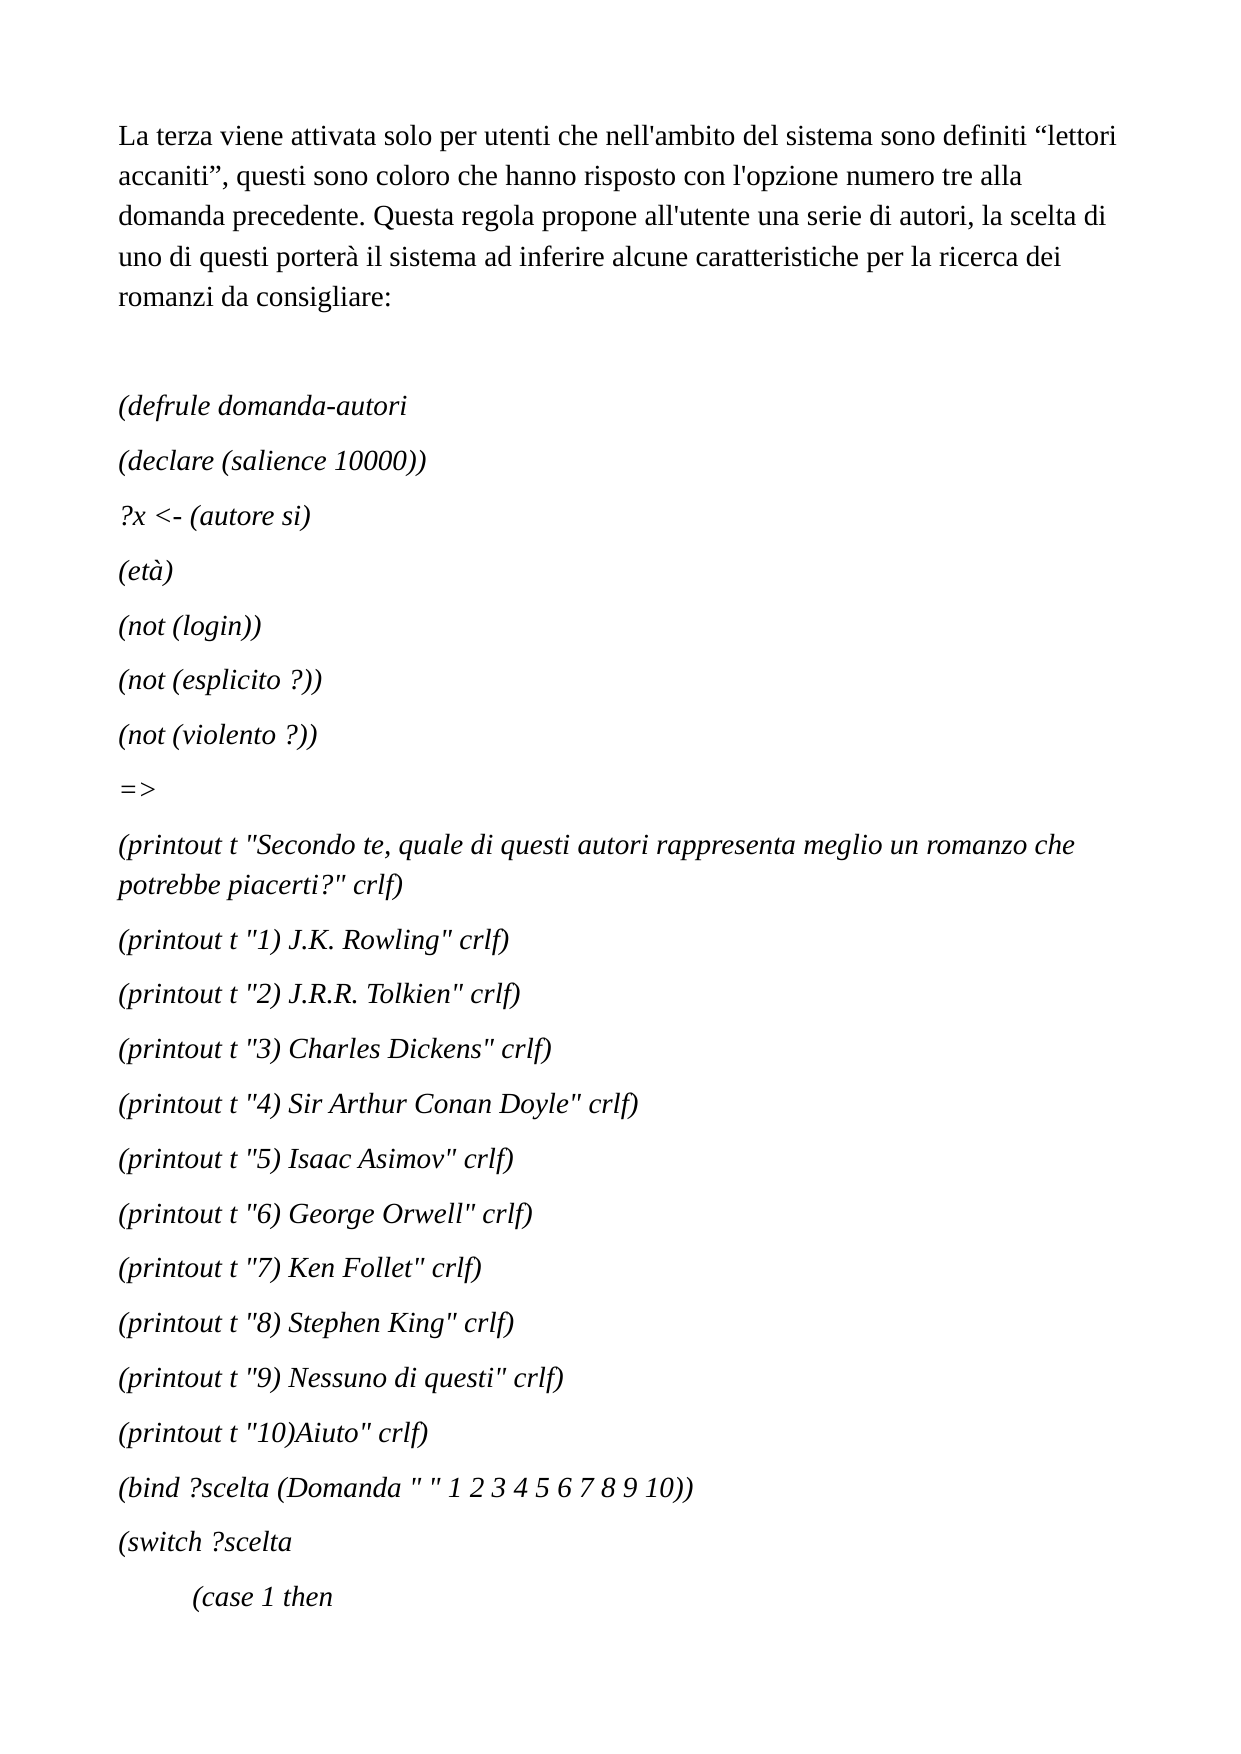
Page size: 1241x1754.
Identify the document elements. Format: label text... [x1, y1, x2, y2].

text (not (esplicito ?)) [118, 662, 1122, 696]
text => [118, 772, 1122, 806]
text (defrule domanda-autori [118, 388, 1122, 422]
text (printout t "3) Charles Dickens" crlf) [118, 1031, 1122, 1065]
text (printout t "4) Sir Arthur Conan Doyle" crlf) [118, 1086, 1122, 1120]
text (printout t "1) J.K. Rowling" crlf) [118, 922, 1122, 955]
text (printout t "10)Aiuto" crlf) [118, 1415, 1122, 1448]
text (printout t "5) Isaac Asimov" crlf) [118, 1141, 1122, 1174]
text (printout t "9) Nessuno di questi" crlf) [118, 1360, 1122, 1394]
text (printout t "Secondo te, quale di questi autori rappresenta meglio un romanzo che potrebbe piacerti?" crlf) [118, 827, 1122, 901]
text (printout t "2) J.R.R. Tolkien" crlf) [118, 977, 1122, 1010]
text (printout t "7) Ken Follet" crlf) [118, 1251, 1122, 1284]
text (not (login)) [118, 608, 1122, 641]
text (bind ?scelta (Domanda " " 1 2 3 4 5 6 7 8 9 10)) [118, 1470, 1122, 1503]
text (switch ?scelta [118, 1524, 1122, 1558]
text (case 1 then [118, 1579, 1122, 1613]
text (not (violento ?)) [118, 717, 1122, 751]
text La terza viene attivata solo per utenti che nell'ambito del sistema sono definiti “lettori accaniti”, questi sono coloro che hanno risposto con l'opzione numero tre alla domanda precedente. Questa regola propone all'utente una serie di autori, la scelta di uno di questi porterà il sistema ad inferire alcune caratteristiche per la ricerca dei romanzi da consigliare: [118, 118, 1122, 312]
text (printout t "8) Stephen King" crlf) [118, 1305, 1122, 1339]
text (età) [118, 553, 1122, 586]
text (printout t "6) George Orwell" crlf) [118, 1196, 1122, 1229]
text (declare (salience 10000)) [118, 443, 1122, 477]
text ?x <- (autore si) [118, 498, 1122, 532]
